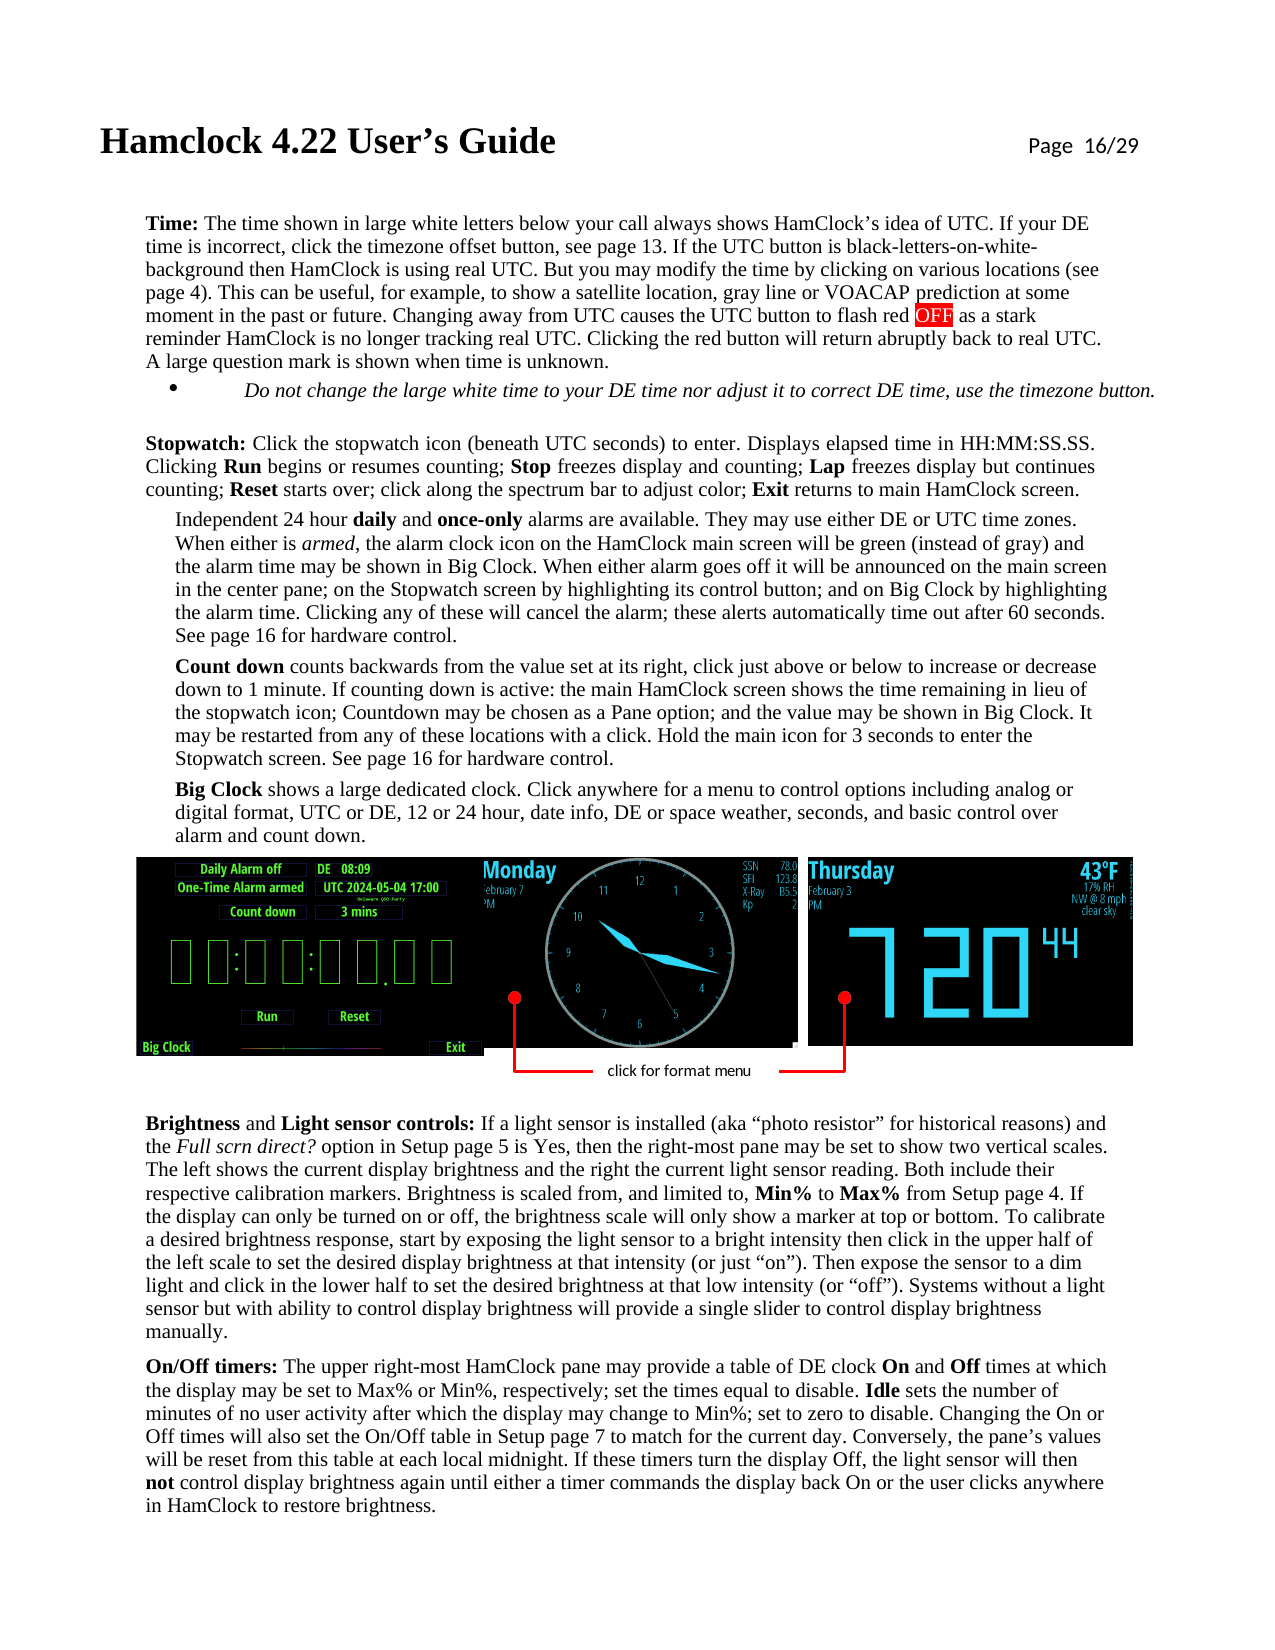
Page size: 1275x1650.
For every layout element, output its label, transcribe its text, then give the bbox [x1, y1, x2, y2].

text Time: The time shown in large white letters below your call always shows HamClock’s idea of UTC. If your DE time is incorrect, click the timezone offset button, see page 13. If the UTC button is black-letters-on-white- background then HamClock is using real UTC. But you may modify the time by clicking on various locations (see page 4). This can be useful, for example, to show a satellite location, gray line or VOACAP prediction at some moment in the past or future. Changing away from UTC causes the UTC button to flash red OFF as a stark reminder HamClock is no longer tracking real UTC. Clicking the red button will return abruptly back to real UTC. A large question mark is shown when time is unknown. [145, 212, 1113, 373]
text Big Clock shows a large dedicated clock. Click anywhere for a menu to control options including analog or digital format, UTC or DE, 12 or 24 hour, date info, DE or space weather, seconds, and basic control over alarm and count down. [175, 778, 1083, 847]
text Count down counts backwards from the value set at its right, click just above or below to increase or decrease down to 1 minute. If counting down is active: the main HamClock screen shows the time remaining in lieu of the stopwatch icon; Countdown may be chosen as a Pane option; and the value may be shown in Big Clock. It may be restarted from any of these locations with a click. Hold the main icon for 3 seconds to enter the Stopwatch screen. See page 16 for hardware control. [175, 655, 1109, 770]
text Independent 24 hour daily and once-only alarms are available. They may use either DE or UTC time zones. When either is armed, the alarm clock icon on the HamClock main screen will be green (instead of gray) and the alarm time may be shown in Big Clock. When either alarm goes off it will be announced on the main screen in the center pane; on the Stopwatch screen by highlighting its control button; and on Big Clock by highlighting the alarm time. Clicking any of these will cancel the alarm; these alerts automatically time out after 60 seconds. See page 16 for hardware control. [175, 508, 1108, 647]
list Do not change the large white time to your DE time nor adjust it to correct DE time, use the timezone button. [169, 378, 1157, 402]
text Stopwatch: Click the stopwatch icon (beneath UTC seconds) to enter. Displays elapsed time in HH:MM:SS.SS. Clicking Run begins or resumes counting; Stop freezes display and counting; Lap freezes display but continues counting; Reset starts over; click along the spectrum bar to adjust color; Exit returns to main HamClock screen. [145, 432, 1095, 501]
picture [808, 857, 1133, 1046]
picture [136, 857, 798, 1056]
text Brightness and Light sensor controls: If a light sensor is installed (aka “photo resistor” for historical reasons) and the Full scrn direct? option in Setup page 5 is Yes, then the right-most pane may be set to show two vertical scales. The left shows the current display brightness and the right the current light sensor reading. Both include their respective calibration markers. Brightness is scaled from, and limited to, Min% to Max% from Setup page 4. If the display can only be turned on or off, the brightness scale will only show a marker at top or bottom. To calibrate a desired brightness response, start by exposing the light sensor to a bright intensity then click in the upper half of the left scale to set the desired display brightness at that intensity (or just “on”). Then expose the sensor to a dim light and click in the lower half to set the desired brightness at that low intensity (or “off”). Systems without a light sensor but with ability to control display brightness will provide a single slider to control display brightness manually. [145, 1112, 1113, 1343]
text On/Off timers: The upper right-most HamClock pane may provide a table of DE clock On and Off times at which the display may be set to Max% or Min%, respectively; set the times equal to disable. Idle sets the number of minutes of no user activity after which the display may change to Min%; set to zero to disable. Changing the On or Off times will also set the On/Off table in Setup page 7 to match for the current day. Conversely, the pane’s values will be reset from this table at each local midnight. If these timers turn the display Off, the light sensor will then not control display brightness again until either a timer commands the display back On or the user clicks anywhere in HamClock to restore brightness. [145, 1356, 1108, 1517]
